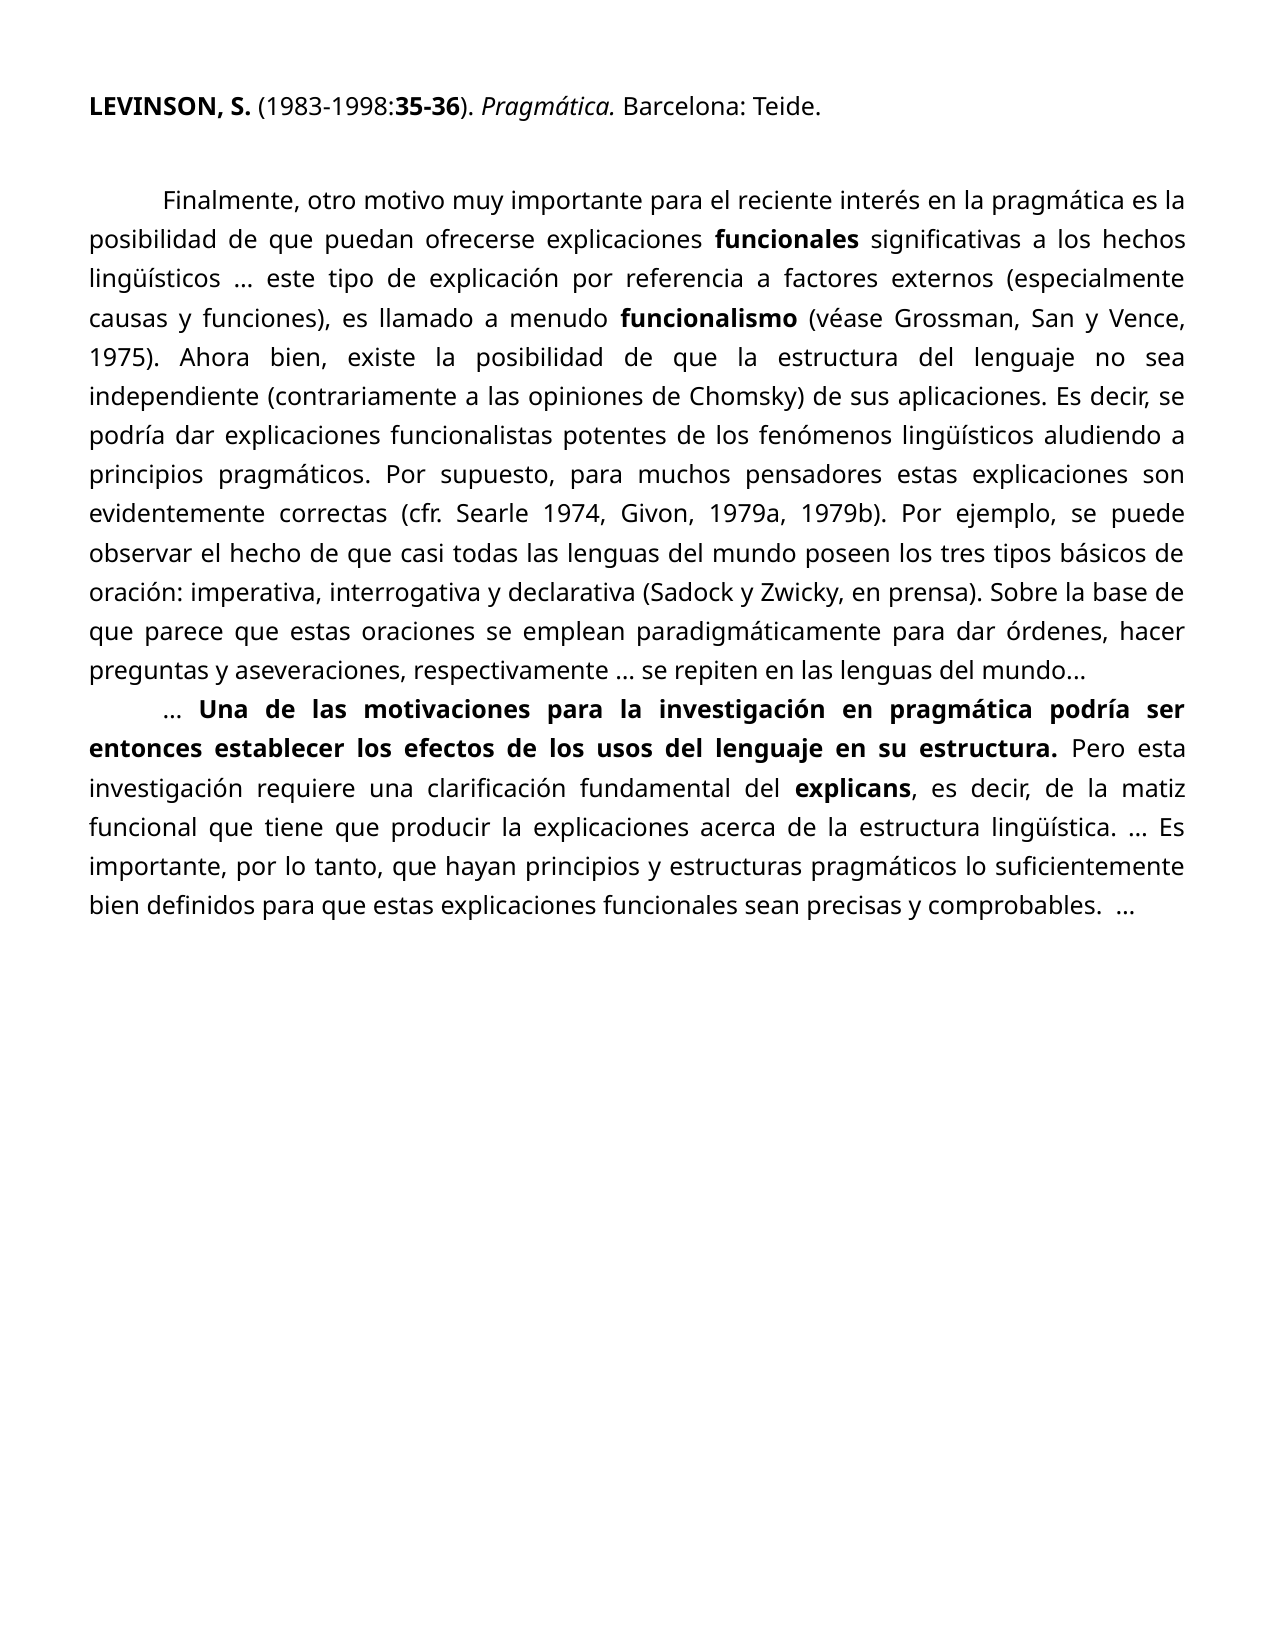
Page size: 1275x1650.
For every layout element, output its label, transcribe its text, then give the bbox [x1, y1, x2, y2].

text LEVINSON, S. (1983-1998:35-36). Pragmática. Barcelona: Teide. [88, 88, 1186, 123]
text Finalmente, otro motivo muy importante para el reciente interés en la pragmática es la posibilidad de que puedan ofrecerse explicaciones funcionales significativas a los hechos lingüísticos … este tipo de explicación por referencia a factores externos (especialmente causas y funciones), es llamado a menudo funcionalismo (véase Grossman, San y Vence, 1975). Ahora bien, existe la posibilidad de que la estructura del lenguaje no sea independiente (contrariamente a las opiniones de Chomsky) de sus aplicaciones. Es decir, se podría dar explicaciones funcionalistas potentes de los fenómenos lingüísticos aludiendo a principios pragmáticos. Por supuesto, para muchos pensadores estas explicaciones son evidentemente correctas (cfr. Searle 1974, Givon, 1979a, 1979b). Por ejemplo, se puede observar el hecho de que casi todas las lenguas del mundo poseen los tres tipos básicos de oración: imperativa, interrogativa y declarativa (Sadock y Zwicky, en prensa). Sobre la base de que parece que estas oraciones se emplean paradigmáticamente para dar órdenes, hacer preguntas y aseveraciones, respectivamente … se repiten en las lenguas del mundo... [88, 183, 1186, 687]
text … Una de las motivaciones para la investigación en pragmática podría ser entonces establecer los efectos de los usos del lenguaje en su estructura. Pero esta investigación requiere una clarificación fundamental del explicans, es decir, de la matiz funcional que tiene que producir la explicaciones acerca de la estructura lingüística. … Es importante, por lo tanto, que hayan principios y estructuras pragmáticos lo suficientemente bien definidos para que estas explicaciones funcionales sean precisas y comprobables. … [88, 692, 1186, 922]
